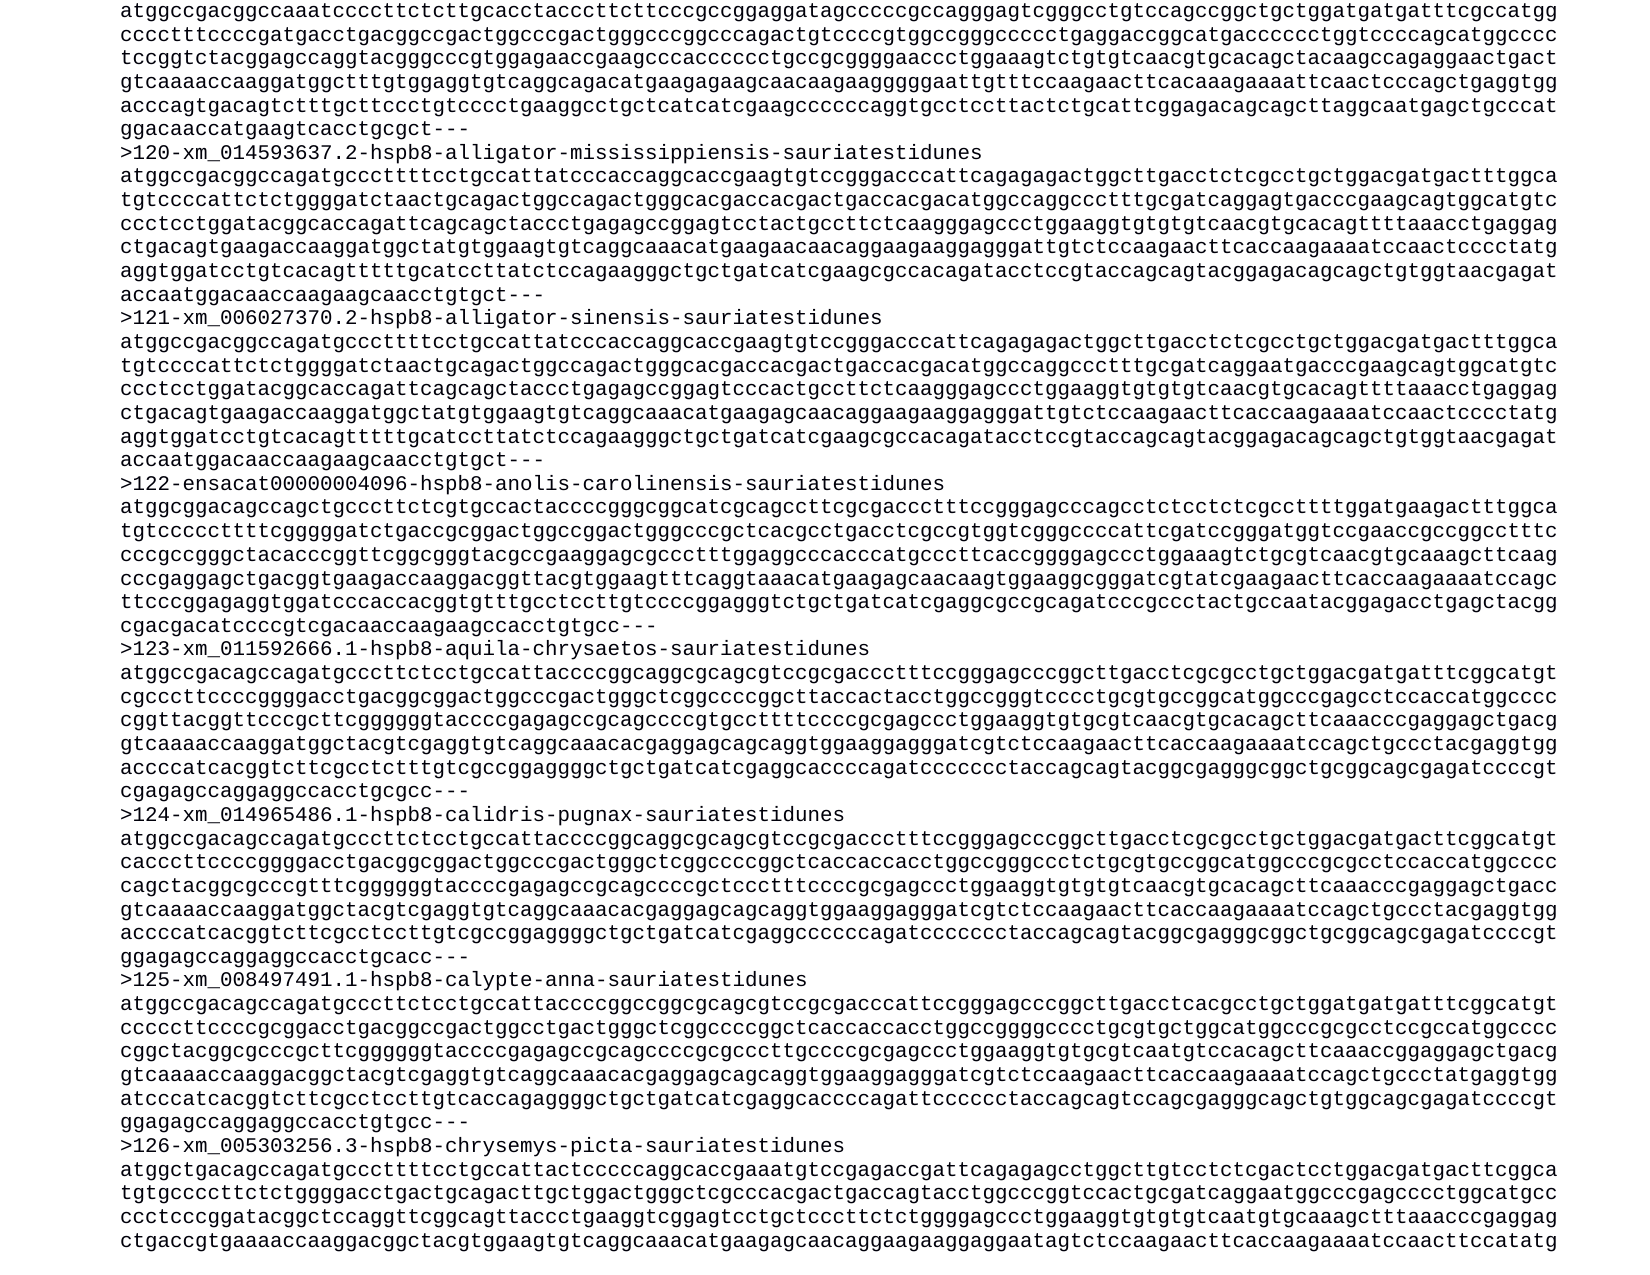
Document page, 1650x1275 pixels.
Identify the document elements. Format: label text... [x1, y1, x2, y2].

text atggctgacagccagatgcccttttcctgccattactcccccaggcaccgaaatgtccgagaccgattcagagagcctggcttgtcctctcgactcctggacgatgacttcggcatgtgccccttctctggggacctgactgcagacttgctggactgggctcgcccacgactgaccagtacctggcccggtccactgcgatcaggaatggcccgagcccctggcatgccccctcccggatacggctccaggttcggcagttaccctgaaggtcggagtcctgctcccttctctggggagccctggaaggtgtgtgtcaatgtgcaaagctttaaacccgaggagctgaccgtgaaaaccaaggacggctacgtggaagtgtcaggcaaacatgaagagcaacaggaagaaggaggaatagtctccaagaacttcaccaagaaaatccaacttccatatg [120, 1159, 1564, 1253]
text >122-ensacat00000004096-hspb8-anolis-carolinensis-sauriatestidunes [120, 473, 1564, 497]
text atggccgacagccagatgcccttctcctgccattaccccggcaggcgcagcgtccgcgaccctttccgggagcccggcttgacctcgcgcctgctggacgatgatttcggcatgtcgcccttccccggggacctgacggcggactggcccgactgggctcggccccggcttaccactacctggccgggtcccctgcgtgccggcatggcccgagcctccaccatggcccccggttacggttcccgcttcggggggtaccccgagagccgcagccccgtgccttttccccgcgagccctggaaggtgtgcgtcaacgtgcacagcttcaaacccgaggagctgacggtcaaaaccaaggatggctacgtcgaggtgtcaggcaaacacgaggagcagcaggtggaaggagggatcgtctccaagaacttcaccaagaaaatccagctgccctacgaggtggaccccatcacggtcttcgcctctttgtcgccggaggggctgctgatcatcgaggcaccccagatccccccctaccagcagtacggcgagggcggctgcggcagcgagatccccgtcgagagccaggaggccacctgcgcc--- [120, 662, 1564, 804]
text atggccgacagccagatgcccttctcctgccattaccccggccggcgcagcgtccgcgacccattccgggagcccggcttgacctcacgcctgctggatgatgatttcggcatgtcccccttccccgcggacctgacggccgactggcctgactgggctcggccccggctcaccaccacctggccggggcccctgcgtgctggcatggcccgcgcctccgccatggcccccggctacggcgcccgcttcggggggtaccccgagagccgcagccccgcgcccttgccccgcgagccctggaaggtgtgcgtcaatgtccacagcttcaaaccggaggagctgacggtcaaaaccaaggacggctacgtcgaggtgtcaggcaaacacgaggagcagcaggtggaaggagggatcgtctccaagaacttcaccaagaaaatccagctgccctatgaggtggatcccatcacggtcttcgcctccttgtcaccagaggggctgctgatcatcgaggcaccccagattcccccctaccagcagtccagcgagggcagctgtggcagcgagatccccgtggagagccaggaggccacctgtgcc--- [120, 993, 1564, 1135]
text >125-xm_008497491.1-hspb8-calypte-anna-sauriatestidunes [120, 969, 1564, 993]
text >121-xm_006027370.2-hspb8-alligator-sinensis-sauriatestidunes [120, 307, 1564, 331]
text atggccgacggccaaatccccttctcttgcacctacccttcttcccgccggaggatagcccccgccagggagtcgggcctgtccagccggctgctggatgatgatttcgccatggcccctttccccgatgacctgacggccgactggcccgactgggcccggcccagactgtccccgtggccgggccccctgaggaccggcatgacccccctggtccccagcatggcccctccggtctacggagccaggtacgggcccgtggagaaccgaagcccacccccctgccgcggggaaccctggaaagtctgtgtcaacgtgcacagctacaagccagaggaactgactgtcaaaaccaaggatggctttgtggaggtgtcaggcagacatgaagagaagcaacaagaagggggaattgtttccaagaacttcacaaagaaaattcaactcccagctgaggtggacccagtgacagtctttgcttccctgtcccctgaaggcctgctcatcatcgaagccccccaggtgcctccttactctgcattcggagacagcagcttaggcaatgagctgcccatggacaaccatgaagtcacctgcgct--- [120, 0, 1564, 142]
text atggccgacggccagatgcccttttcctgccattatcccaccaggcaccgaagtgtccgggacccattcagagagactggcttgacctctcgcctgctggacgatgactttggcatgtccccattctctggggatctaactgcagactggccagactgggcacgaccacgactgaccacgacatggccaggccctttgcgatcaggagtgacccgaagcagtggcatgtcccctcctggatacggcaccagattcagcagctaccctgagagccggagtcctactgccttctcaagggagccctggaaggtgtgtgtcaacgtgcacagttttaaacctgaggagctgacagtgaagaccaaggatggctatgtggaagtgtcaggcaaacatgaagaacaacaggaagaaggagggattgtctccaagaacttcaccaagaaaatccaactcccctatgaggtggatcctgtcacagtttttgcatccttatctccagaagggctgctgatcatcgaagcgccacagatacctccgtaccagcagtacggagacagcagctgtggtaacgagataccaatggacaaccaagaagcaacctgtgct--- [120, 166, 1564, 307]
text >120-xm_014593637.2-hspb8-alligator-mississippiensis-sauriatestidunes [120, 142, 1564, 166]
text >123-xm_011592666.1-hspb8-aquila-chrysaetos-sauriatestidunes [120, 638, 1564, 662]
text atggccgacagccagatgcccttctcctgccattaccccggcaggcgcagcgtccgcgaccctttccgggagcccggcttgacctcgcgcctgctggacgatgacttcggcatgtcacccttccccggggacctgacggcggactggcccgactgggctcggccccggctcaccaccacctggccgggccctctgcgtgccggcatggcccgcgcctccaccatggcccccagctacggcgcccgtttcggggggtaccccgagagccgcagccccgctccctttccccgcgagccctggaaggtgtgtgtcaacgtgcacagcttcaaacccgaggagctgaccgtcaaaaccaaggatggctacgtcgaggtgtcaggcaaacacgaggagcagcaggtggaaggagggatcgtctccaagaacttcaccaagaaaatccagctgccctacgaggtggaccccatcacggtcttcgcctccttgtcgccggaggggctgctgatcatcgaggccccccagatccccccctaccagcagtacggcgagggcggctgcggcagcgagatccccgtggagagccaggaggccacctgcacc--- [120, 828, 1564, 969]
text >126-xm_005303256.3-hspb8-chrysemys-picta-sauriatestidunes [120, 1135, 1564, 1159]
text atggccgacggccagatgcccttttcctgccattatcccaccaggcaccgaagtgtccgggacccattcagagagactggcttgacctctcgcctgctggacgatgactttggcatgtccccattctctggggatctaactgcagactggccagactgggcacgaccacgactgaccacgacatggccaggccctttgcgatcaggaatgacccgaagcagtggcatgtcccctcctggatacggcaccagattcagcagctaccctgagagccggagtcccactgccttctcaagggagccctggaaggtgtgtgtcaacgtgcacagttttaaacctgaggagctgacagtgaagaccaaggatggctatgtggaagtgtcaggcaaacatgaagagcaacaggaagaaggagggattgtctccaagaacttcaccaagaaaatccaactcccctatgaggtggatcctgtcacagtttttgcatccttatctccagaagggctgctgatcatcgaagcgccacagatacctccgtaccagcagtacggagacagcagctgtggtaacgagataccaatggacaaccaagaagcaacctgtgct--- [120, 331, 1564, 473]
text atggcggacagccagctgcccttctcgtgccactaccccgggcggcatcgcagccttcgcgaccctttccgggagcccagcctctcctctcgccttttggatgaagactttggcatgtcccccttttcgggggatctgaccgcggactggccggactgggcccgctcacgcctgacctcgccgtggtcgggccccattcgatccgggatggtccgaaccgccggcctttccccgccgggctacacccggttcggcgggtacgccgaaggagcgccctttggaggcccacccatgcccttcaccggggagccctggaaagtctgcgtcaacgtgcaaagcttcaagcccgaggagctgacggtgaagaccaaggacggttacgtggaagtttcaggtaaacatgaagagcaacaagtggaaggcgggatcgtatcgaagaacttcaccaagaaaatccagcttcccggagaggtggatcccaccacggtgtttgcctccttgtccccggagggtctgctgatcatcgaggcgccgcagatcccgccctactgccaatacggagacctgagctacggcgacgacatccccgtcgacaaccaagaagccacctgtgcc--- [120, 497, 1564, 638]
text >124-xm_014965486.1-hspb8-calidris-pugnax-sauriatestidunes [120, 804, 1564, 828]
